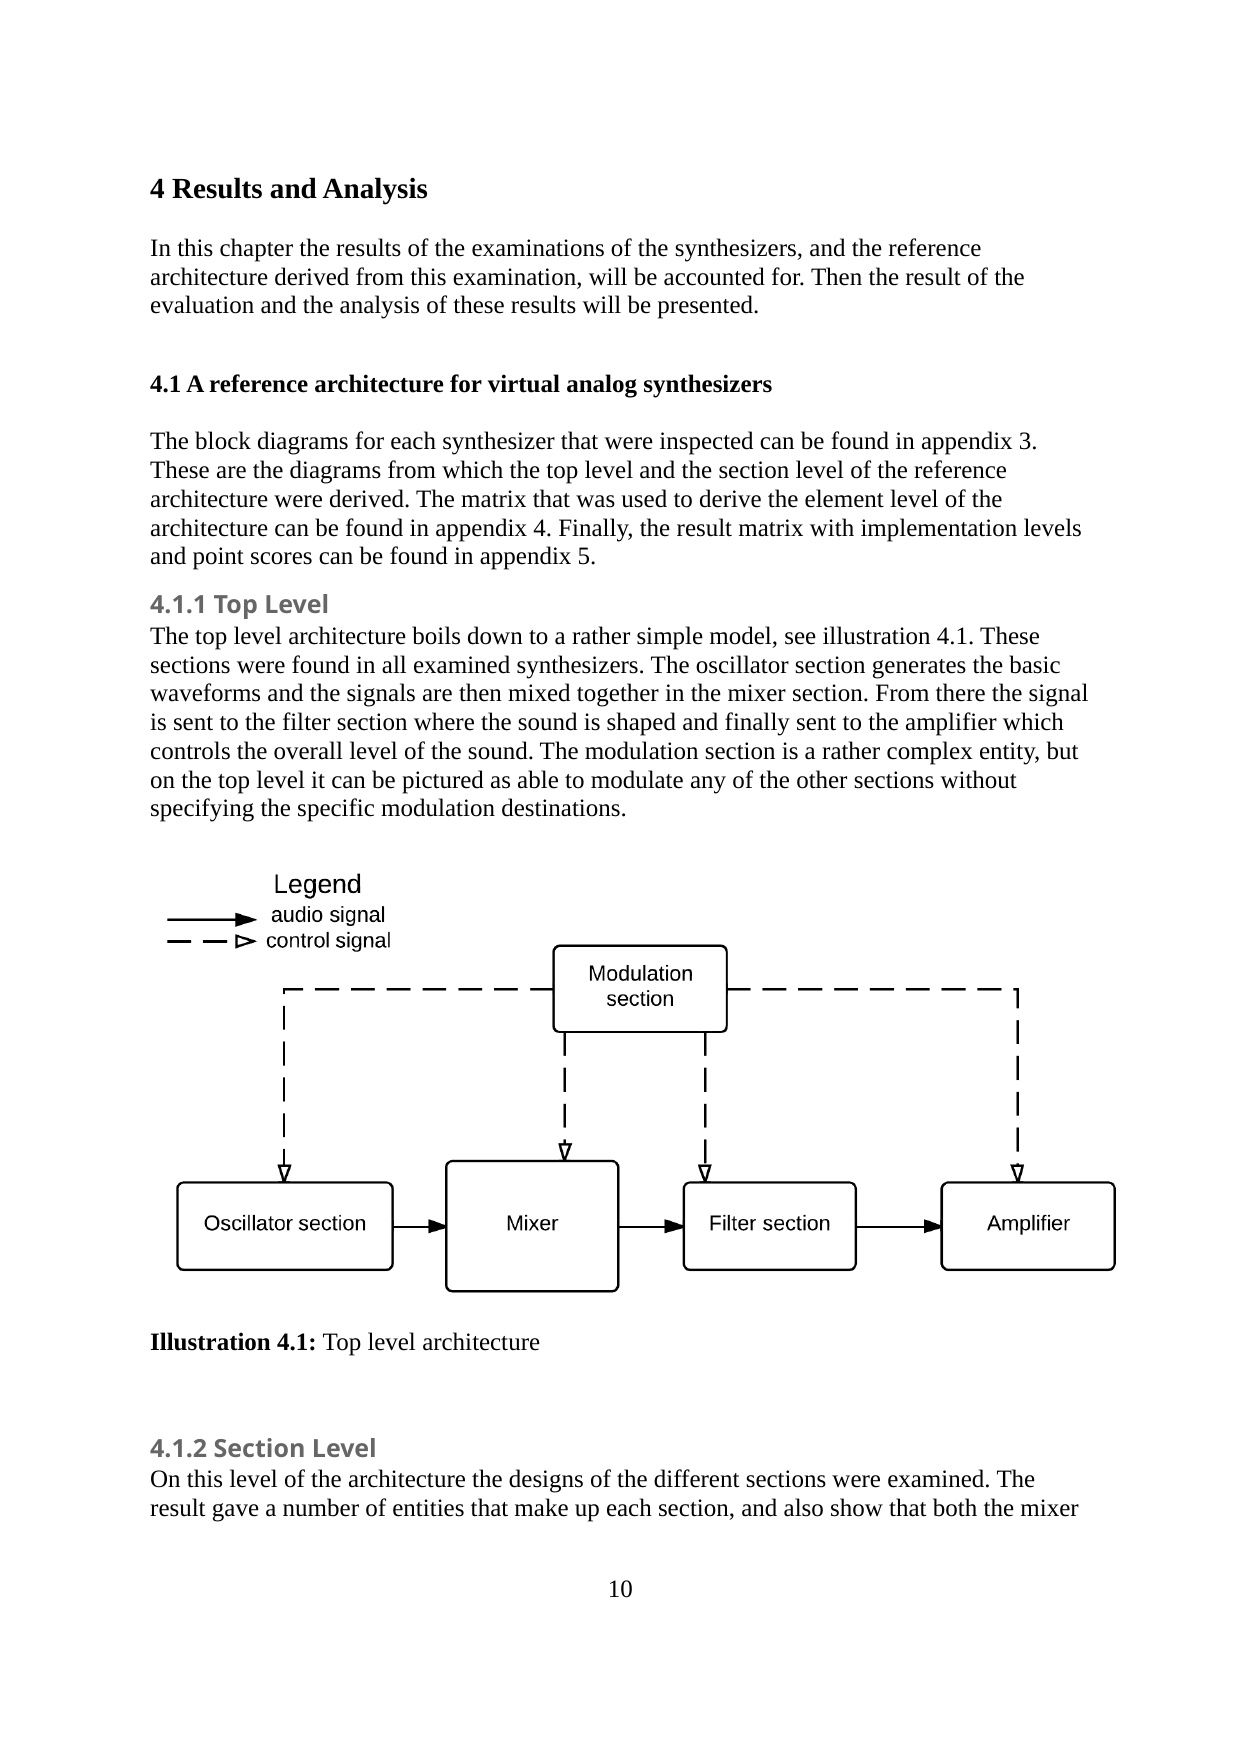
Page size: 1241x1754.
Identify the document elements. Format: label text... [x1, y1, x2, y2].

text The top level architecture boils down to a rather simple model, see illustration 4.1. These sections were found in all examined synthesizers. The oscillator section generates the basic waveforms and the signals are then mixed together in the mixer section. From there the signal is sent to the filter section where the sound is shaped and finally sent to the amplifier which controls the overall level of the sound. The modulation section is a rather complex entity, but on the top level it can be pictured as able to modulate any of the other sections without specifying the specific modulation destinations. [150, 621, 1090, 822]
subtitle 4.1.2 Section Level [150, 1430, 1090, 1464]
subtitle 4.1 A reference architecture for virtual analog synthesizers [150, 369, 1090, 398]
text On this level of the architecture the designs of the different sections were examined. The result gave a number of entities that make up each section, and also show that both the mixer [150, 1464, 1090, 1522]
text In this chapter the results of the examinations of the synthesizers, and the reference architecture derived from this examination, will be accounted for. Then the result of the evaluation and the analysis of these results will be presented. [150, 233, 1090, 319]
subtitle 4.1.1 Top Level [150, 587, 1090, 621]
subtitle 4 Results and Analysis [150, 171, 1090, 204]
text Illustration 4.1: Top level architecture [150, 1328, 1090, 1356]
text The block diagrams for each synthesizer that were inspected can be found in appendix 3. These are the diagrams from which the top level and the section level of the reference architecture were derived. The matrix that was used to derive the element level of the architecture can be found in appendix 4. Finally, the result matrix with implementation levels and point scores can be found in appendix 5. [150, 426, 1090, 570]
picture [150, 851, 1128, 1328]
